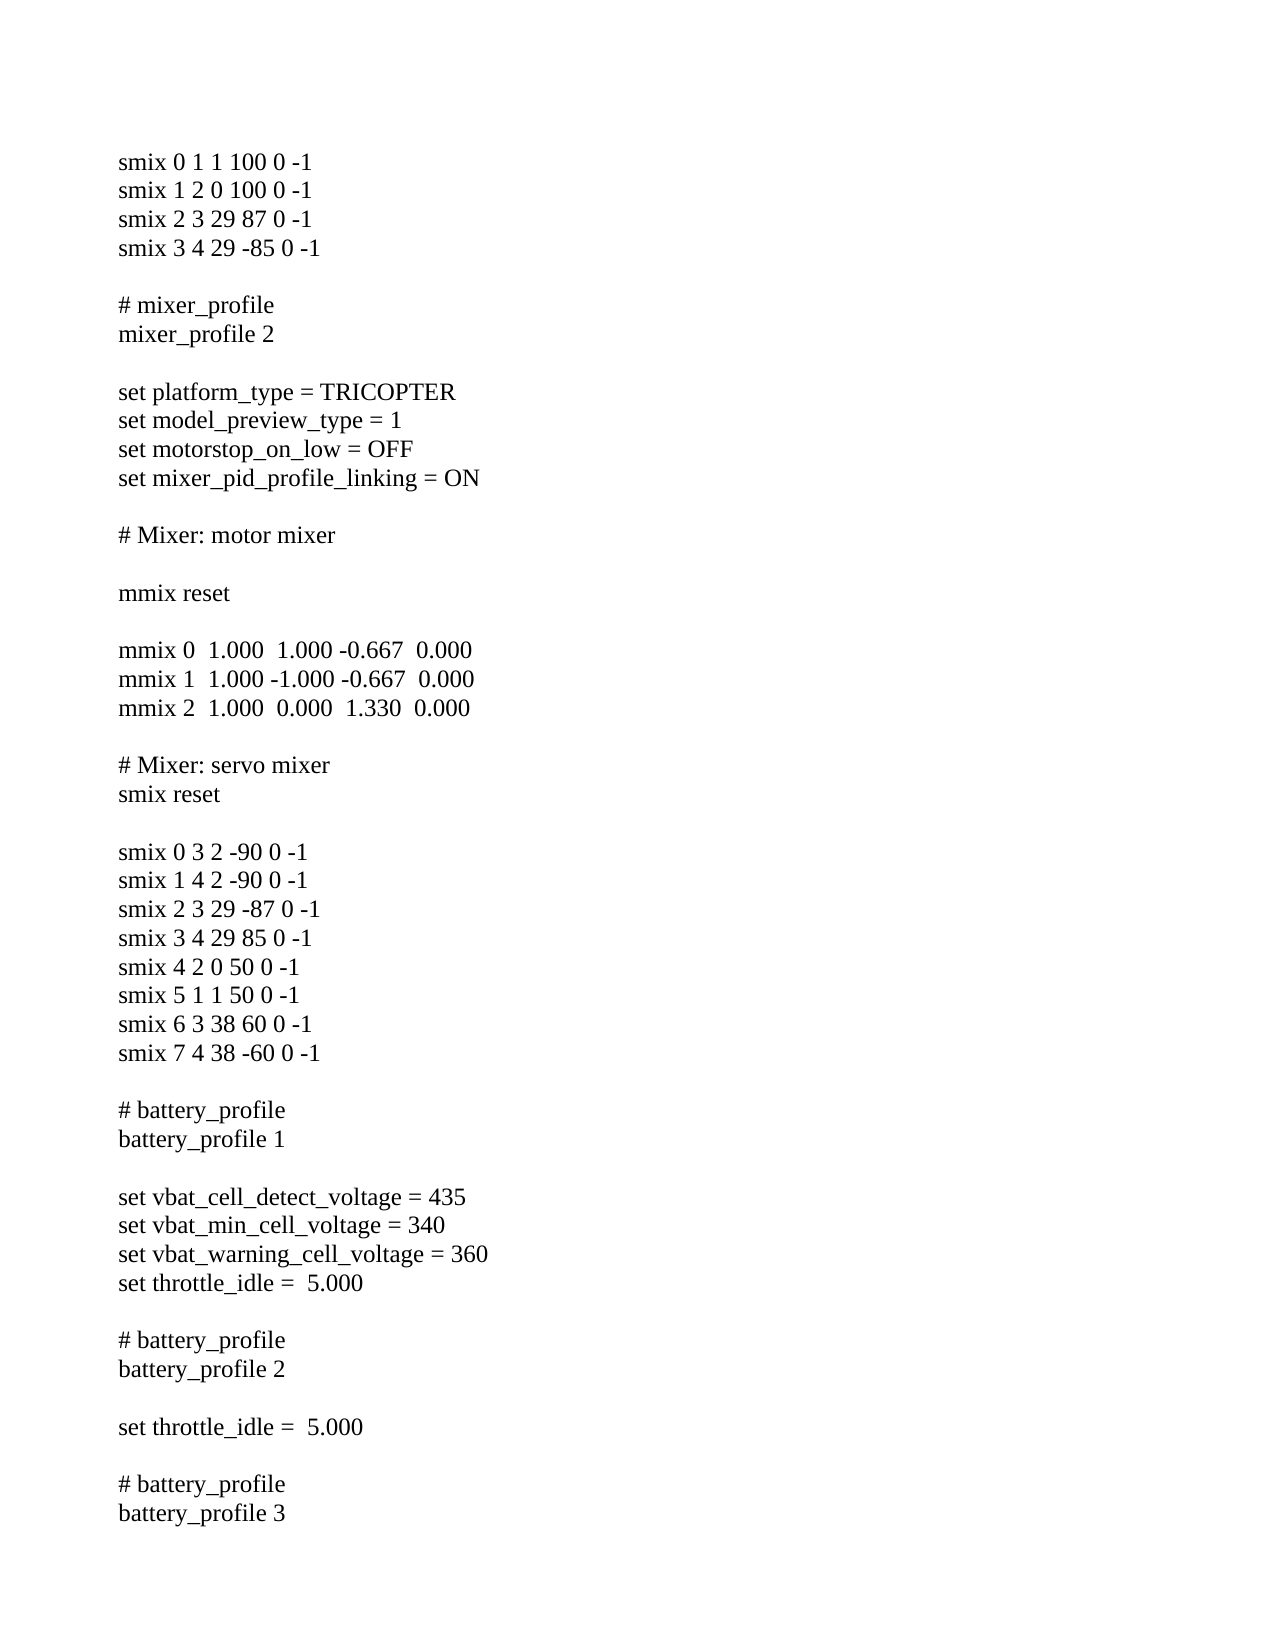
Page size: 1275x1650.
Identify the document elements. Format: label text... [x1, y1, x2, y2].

text mmix reset [118, 578, 1157, 607]
text smix 7 4 38 -60 0 -1 [118, 1038, 1157, 1067]
text battery_profile 2 [118, 1354, 1157, 1383]
text set model_preview_type = 1 [118, 406, 1157, 434]
text set vbat_min_cell_voltage = 340 [118, 1211, 1157, 1239]
text set vbat_warning_cell_voltage = 360 [118, 1239, 1157, 1268]
text smix 3 4 29 -85 0 -1 [118, 233, 1157, 262]
text smix 1 4 2 -90 0 -1 [118, 866, 1157, 894]
text # Mixer: motor mixer [118, 521, 1157, 549]
text # mixer_profile [118, 291, 1157, 319]
text smix reset [118, 779, 1157, 808]
text smix 0 3 2 -90 0 -1 [118, 837, 1157, 866]
text smix 4 2 0 50 0 -1 [118, 952, 1157, 981]
text smix 1 2 0 100 0 -1 [118, 176, 1157, 204]
text # battery_profile [118, 1096, 1157, 1124]
text smix 5 1 1 50 0 -1 [118, 981, 1157, 1009]
text mixer_profile 2 [118, 319, 1157, 348]
text mmix 2 1.000 0.000 1.330 0.000 [118, 693, 1157, 722]
text smix 3 4 29 85 0 -1 [118, 923, 1157, 952]
text # battery_profile [118, 1469, 1157, 1498]
text smix 6 3 38 60 0 -1 [118, 1009, 1157, 1038]
text smix 2 3 29 87 0 -1 [118, 204, 1157, 233]
text set throttle_idle = 5.000 [118, 1268, 1157, 1297]
text battery_profile 3 [118, 1498, 1157, 1527]
text set vbat_cell_detect_voltage = 435 [118, 1182, 1157, 1211]
text mmix 1 1.000 -1.000 -0.667 0.000 [118, 664, 1157, 693]
text set motorstop_on_low = OFF [118, 434, 1157, 463]
text smix 2 3 29 -87 0 -1 [118, 894, 1157, 923]
text smix 0 1 1 100 0 -1 [118, 147, 1157, 176]
text # Mixer: servo mixer [118, 751, 1157, 779]
text set mixer_pid_profile_linking = ON [118, 463, 1157, 492]
text mmix 0 1.000 1.000 -0.667 0.000 [118, 636, 1157, 664]
text battery_profile 1 [118, 1124, 1157, 1153]
text set platform_type = TRICOPTER [118, 377, 1157, 406]
text set throttle_idle = 5.000 [118, 1412, 1157, 1441]
text # battery_profile [118, 1326, 1157, 1354]
